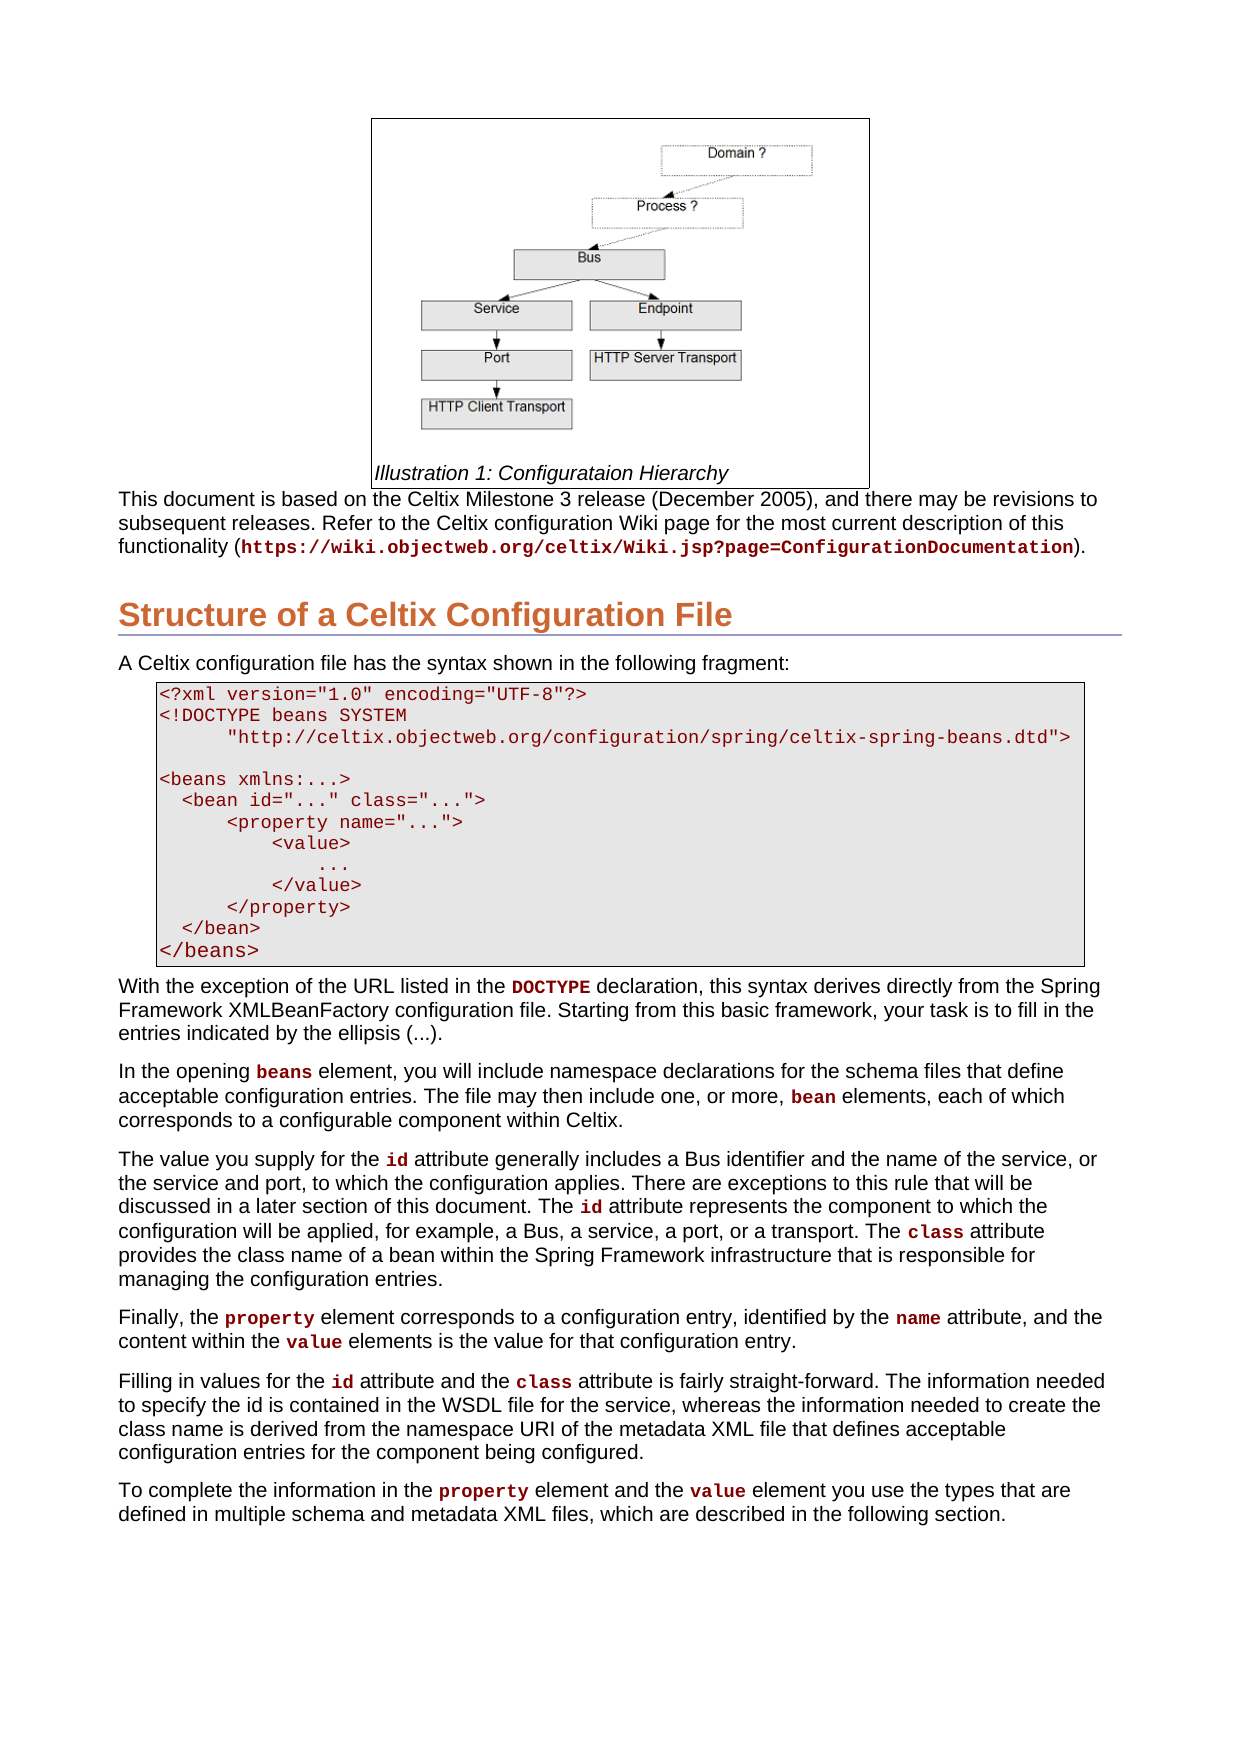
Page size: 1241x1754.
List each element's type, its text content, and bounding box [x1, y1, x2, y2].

subtitle Structure of a Celtix Configuration File [118, 596, 1122, 634]
text The value you supply for the id attribute generally includes a Bus identifier and the name of the service, or the service and port, to which the configuration applies. There are exceptions to this rule that will be discussed in a later section of this document. The id attribute represents the component to which the configuration will be applied, for example, a Bus, a service, a port, or a transport. The class attribute provides the class name of a bean within the Spring Framework infrastructure that is responsible for managing the configuration entries. [118, 1147, 1122, 1290]
text ... [157, 852, 1084, 873]
picture [374, 133, 867, 462]
text <bean id="..." class="..."> [157, 788, 1084, 809]
text <property name="..."> [157, 809, 1084, 831]
text To complete the information in the property element and the value element you use the types that are defined in multiple schema and metadata XML files, which are described in the following section. [118, 1478, 1122, 1526]
text Finally, the property element corresponds to a configuration entry, identified by the name attribute, and the content within the value elements is the value for that configuration entry. [118, 1305, 1122, 1354]
text Filling in values for the id attribute and the class attribute is fairly straight-forward. The information needed to specify the id is contained in the WSDL file for the service, whereas the information needed to create the class name is derived from the namespace URI of the metadata XML file that defines acceptable configuration entries for the component being configured. [118, 1369, 1122, 1463]
text <beans xmlns:...> [157, 767, 1084, 788]
text In the opening beans element, you will include namespace declarations for the schema files that define acceptable configuration entries. The file may then include one, or more, bean elements, each of which corresponds to a configurable component within Celtix. [118, 1060, 1122, 1132]
text </value> [157, 873, 1084, 894]
text </bean> [157, 916, 1084, 937]
text "http://celtix.objectweb.org/configuration/spring/celtix-spring-beans.dtd"> [157, 724, 1084, 746]
text </property> [157, 894, 1084, 916]
text </beans> [157, 937, 1084, 966]
text With the exception of the URL listed in the DOCTYPE declaration, this syntax derives directly from the Spring Framework XMLBeanFactory configuration file. Starting from this basic framework, your task is to fill in the entries indicated by the ellipsis (...). [118, 974, 1122, 1045]
text This document is based on the Celtix Milestone 3 release (December 2005), and there may be revisions to subsequent releases. Refer to the Celtix configuration Wiki page for the most current description of this functionality (https://wiki.objectweb.org/celtix/Wiki.jsp?page=ConfigurationDocumentation). [118, 118, 1122, 559]
text <?xml version="1.0" encoding="UTF-8"?> [157, 683, 1084, 703]
text <!DOCTYPE beans SYSTEM [157, 703, 1084, 724]
text Illustration 1: Configurataion Hierarchy [374, 462, 866, 485]
text <value> [157, 831, 1084, 852]
text A Celtix configuration file has the syntax shown in the following fragment: [118, 651, 1122, 674]
text [372, 119, 869, 488]
